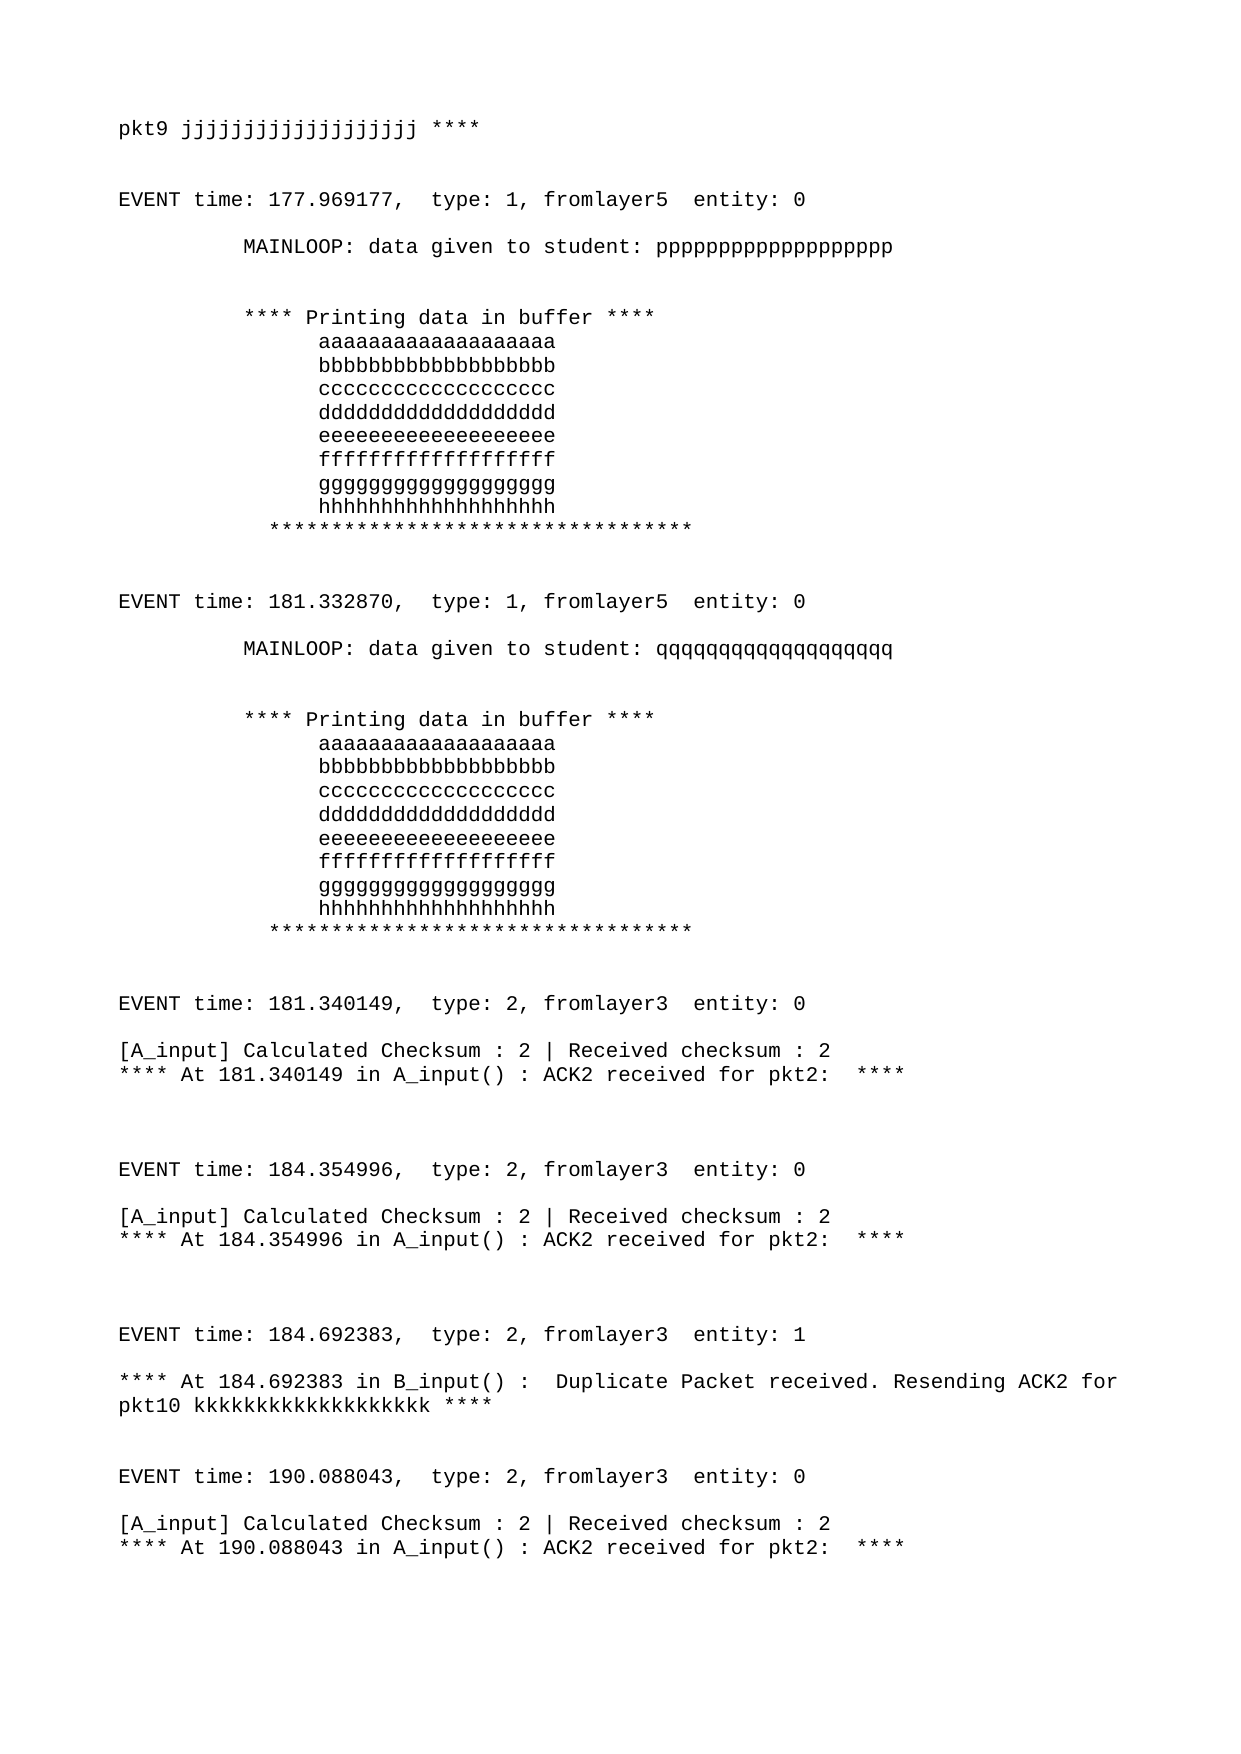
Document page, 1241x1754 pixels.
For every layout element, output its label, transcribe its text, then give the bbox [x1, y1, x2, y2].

text MAINLOOP: data given to student: ppppppppppppppppppp [118, 236, 1122, 260]
text EVENT time: 184.692383, type: 2, fromlayer3 entity: 1 [118, 1324, 1122, 1348]
text EVENT time: 190.088043, type: 2, fromlayer3 entity: 0 [118, 1466, 1122, 1489]
text **** At 184.354996 in A_input() : ACK2 received for pkt2: **** [118, 1229, 1122, 1253]
text ********************************** [118, 520, 1122, 544]
text eeeeeeeeeeeeeeeeeee [118, 827, 1122, 851]
text **** Printing data in buffer **** [118, 709, 1122, 733]
text hhhhhhhhhhhhhhhhhhh [118, 496, 1122, 520]
text EVENT time: 184.354996, type: 2, fromlayer3 entity: 0 [118, 1158, 1122, 1182]
text fffffffffffffffffff [118, 449, 1122, 473]
text aaaaaaaaaaaaaaaaaaa [118, 733, 1122, 757]
text bbbbbbbbbbbbbbbbbbb [118, 354, 1122, 378]
text fffffffffffffffffff [118, 851, 1122, 875]
text ggggggggggggggggggg [118, 473, 1122, 496]
text **** Printing data in buffer **** [118, 307, 1122, 331]
text **** At 190.088043 in A_input() : ACK2 received for pkt2: **** [118, 1537, 1122, 1561]
text **** At 184.692383 in B_input() : Duplicate Packet received. Resending ACK2 for pkt10 kkkkkkkkkkkkkkkkkkk **** [118, 1371, 1122, 1419]
text ddddddddddddddddddd [118, 804, 1122, 827]
text EVENT time: 181.340149, type: 2, fromlayer3 entity: 0 [118, 993, 1122, 1017]
text ccccccccccccccccccc [118, 780, 1122, 804]
text [A_input] Calculated Checksum : 2 | Received checksum : 2 [118, 1513, 1122, 1537]
text EVENT time: 177.969177, type: 1, fromlayer5 entity: 0 [118, 189, 1122, 213]
text ggggggggggggggggggg [118, 875, 1122, 898]
text aaaaaaaaaaaaaaaaaaa [118, 331, 1122, 354]
text EVENT time: 181.332870, type: 1, fromlayer5 entity: 0 [118, 591, 1122, 615]
text hhhhhhhhhhhhhhhhhhh [118, 898, 1122, 922]
text pkt9 jjjjjjjjjjjjjjjjjjj **** [118, 118, 1122, 142]
text ********************************** [118, 922, 1122, 946]
text ccccccccccccccccccc [118, 378, 1122, 402]
text **** At 181.340149 in A_input() : ACK2 received for pkt2: **** [118, 1064, 1122, 1088]
text [A_input] Calculated Checksum : 2 | Received checksum : 2 [118, 1206, 1122, 1229]
text [A_input] Calculated Checksum : 2 | Received checksum : 2 [118, 1040, 1122, 1064]
text eeeeeeeeeeeeeeeeeee [118, 426, 1122, 449]
text bbbbbbbbbbbbbbbbbbb [118, 757, 1122, 780]
text ddddddddddddddddddd [118, 402, 1122, 426]
text MAINLOOP: data given to student: qqqqqqqqqqqqqqqqqqq [118, 638, 1122, 662]
